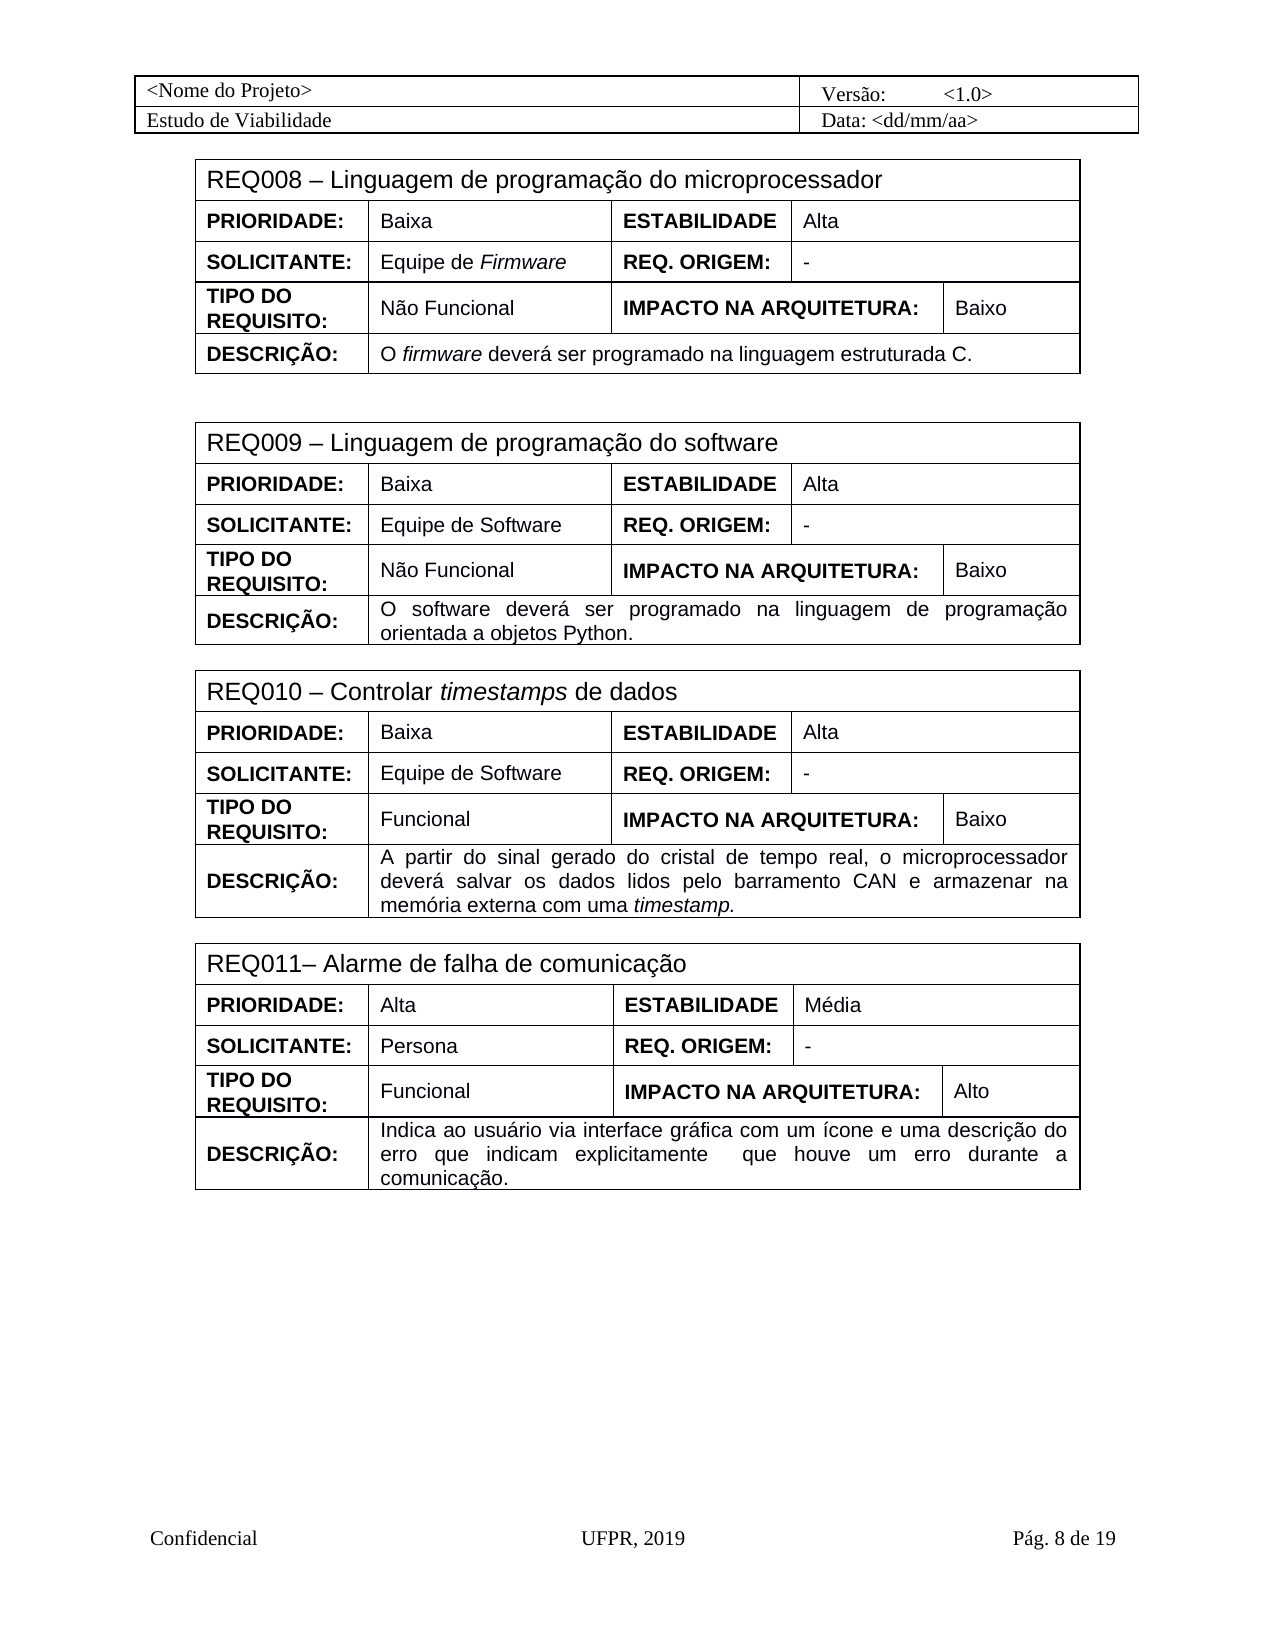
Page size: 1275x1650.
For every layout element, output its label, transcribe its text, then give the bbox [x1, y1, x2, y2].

table_cell IMPACTO NA ARQUITETURA: [612, 545, 943, 595]
table_cell DESCRIÇÃO: [196, 845, 368, 917]
table_cell Baixo [944, 794, 1079, 844]
table_cell IMPACTO NA ARQUITETURA: [612, 283, 943, 332]
table_cell Equipe de Software [369, 505, 611, 544]
table_cell Não Funcional [369, 283, 611, 332]
table_cell PRIORIDADE: [196, 712, 368, 752]
table_cell IMPACTO NA ARQUITETURA: [614, 1066, 942, 1116]
table_cell O firmware deverá ser programado na linguagem estruturada C. [369, 334, 1079, 373]
table_cell - [794, 1026, 1079, 1065]
table_cell PRIORIDADE: [196, 464, 368, 503]
table_cell REQ. ORIGEM: [612, 753, 791, 793]
table_cell Baixa [369, 712, 611, 752]
table_cell TIPO DO REQUISITO: [196, 283, 368, 332]
table_cell A partir do sinal gerado do cristal de tempo real, o microprocessador deverá salvar os dados lidos pelo barramento CAN e armazenar na memória externa com uma timestamp. [369, 845, 1079, 917]
table_cell Alta [792, 201, 1079, 241]
table_cell DESCRIÇÃO: [196, 596, 368, 644]
table_cell Baixo [944, 283, 1079, 332]
table_cell SOLICITANTE: [196, 1026, 368, 1065]
table_cell Alta [792, 464, 1079, 503]
table_cell TIPO DO REQUISITO: [196, 1066, 368, 1116]
table_cell ESTABILIDADE [612, 464, 791, 503]
table_cell PRIORIDADE: [196, 201, 368, 241]
table_cell Alta [792, 712, 1079, 752]
table_header REQ011– Alarme de falha de comunicação [196, 944, 1079, 984]
table_cell ESTABILIDADE [612, 201, 791, 241]
table_cell Baixa [369, 201, 611, 241]
table_header REQ009 – Linguagem de programação do software [196, 423, 1079, 463]
table_cell Alta [369, 985, 613, 1024]
table_cell Equipe de Firmware [369, 242, 611, 281]
table_cell SOLICITANTE: [196, 242, 368, 281]
table_cell SOLICITANTE: [196, 753, 368, 793]
table_cell Baixo [944, 545, 1079, 595]
table_header REQ010 – Controlar timestamps de dados [196, 671, 1079, 711]
table_cell Não Funcional [369, 545, 611, 595]
table_cell DESCRIÇÃO: [196, 334, 368, 373]
table_cell TIPO DO REQUISITO: [196, 794, 368, 844]
table_cell ESTABILIDADE [614, 985, 793, 1024]
table_cell TIPO DO REQUISITO: [196, 545, 368, 595]
table_cell Funcional [369, 1066, 613, 1116]
table_header REQ008 – Linguagem de programação do microprocessador [196, 160, 1079, 200]
table_cell PRIORIDADE: [196, 985, 368, 1024]
table_cell SOLICITANTE: [196, 505, 368, 544]
table_cell O software deverá ser programado na linguagem de programação orientada a objetos Python. [369, 596, 1079, 644]
table_cell ESTABILIDADE [612, 712, 791, 752]
table_cell Equipe de Software [369, 753, 611, 793]
table_cell - [792, 505, 1079, 544]
table_cell Persona [369, 1026, 613, 1065]
table_cell Funcional [369, 794, 611, 844]
table_cell REQ. ORIGEM: [612, 505, 791, 544]
table_cell DESCRIÇÃO: [196, 1118, 368, 1189]
table_cell IMPACTO NA ARQUITETURA: [612, 794, 943, 844]
table_cell Média [794, 985, 1079, 1024]
table_cell - [792, 753, 1079, 793]
table_cell Indica ao usuário via interface gráfica com um ícone e uma descrição do erro que indicam explicitamente que houve um erro durante a comunicação. [369, 1118, 1079, 1189]
table_cell Alto [943, 1066, 1079, 1116]
table_cell REQ. ORIGEM: [612, 242, 791, 281]
table_cell - [792, 242, 1079, 281]
table_cell REQ. ORIGEM: [614, 1026, 793, 1065]
table_cell Baixa [369, 464, 611, 503]
